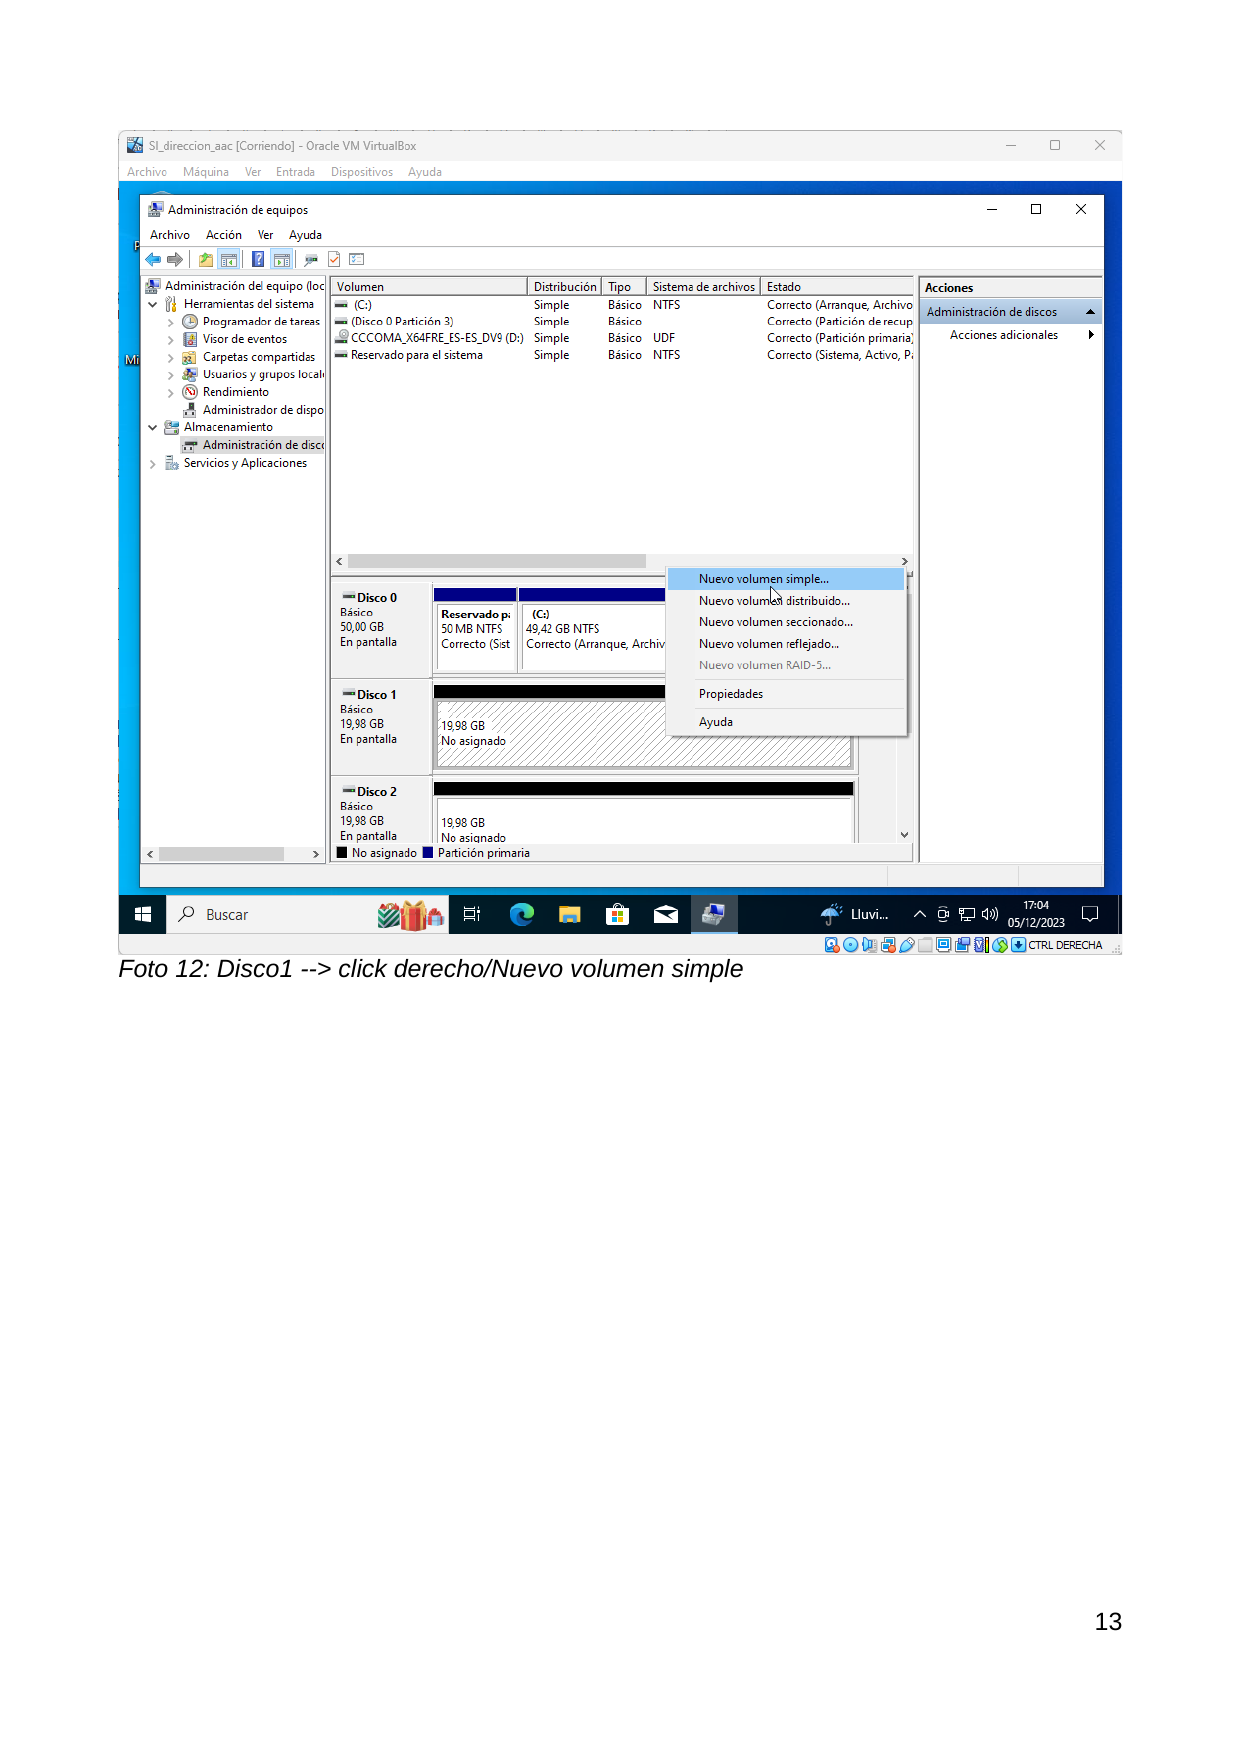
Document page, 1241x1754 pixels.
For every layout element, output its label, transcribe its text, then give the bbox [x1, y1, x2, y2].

picture [118, 130, 1123, 955]
text Foto 12: Disco1 --> click derecho/Nuevo volumen simple [118, 955, 1122, 983]
